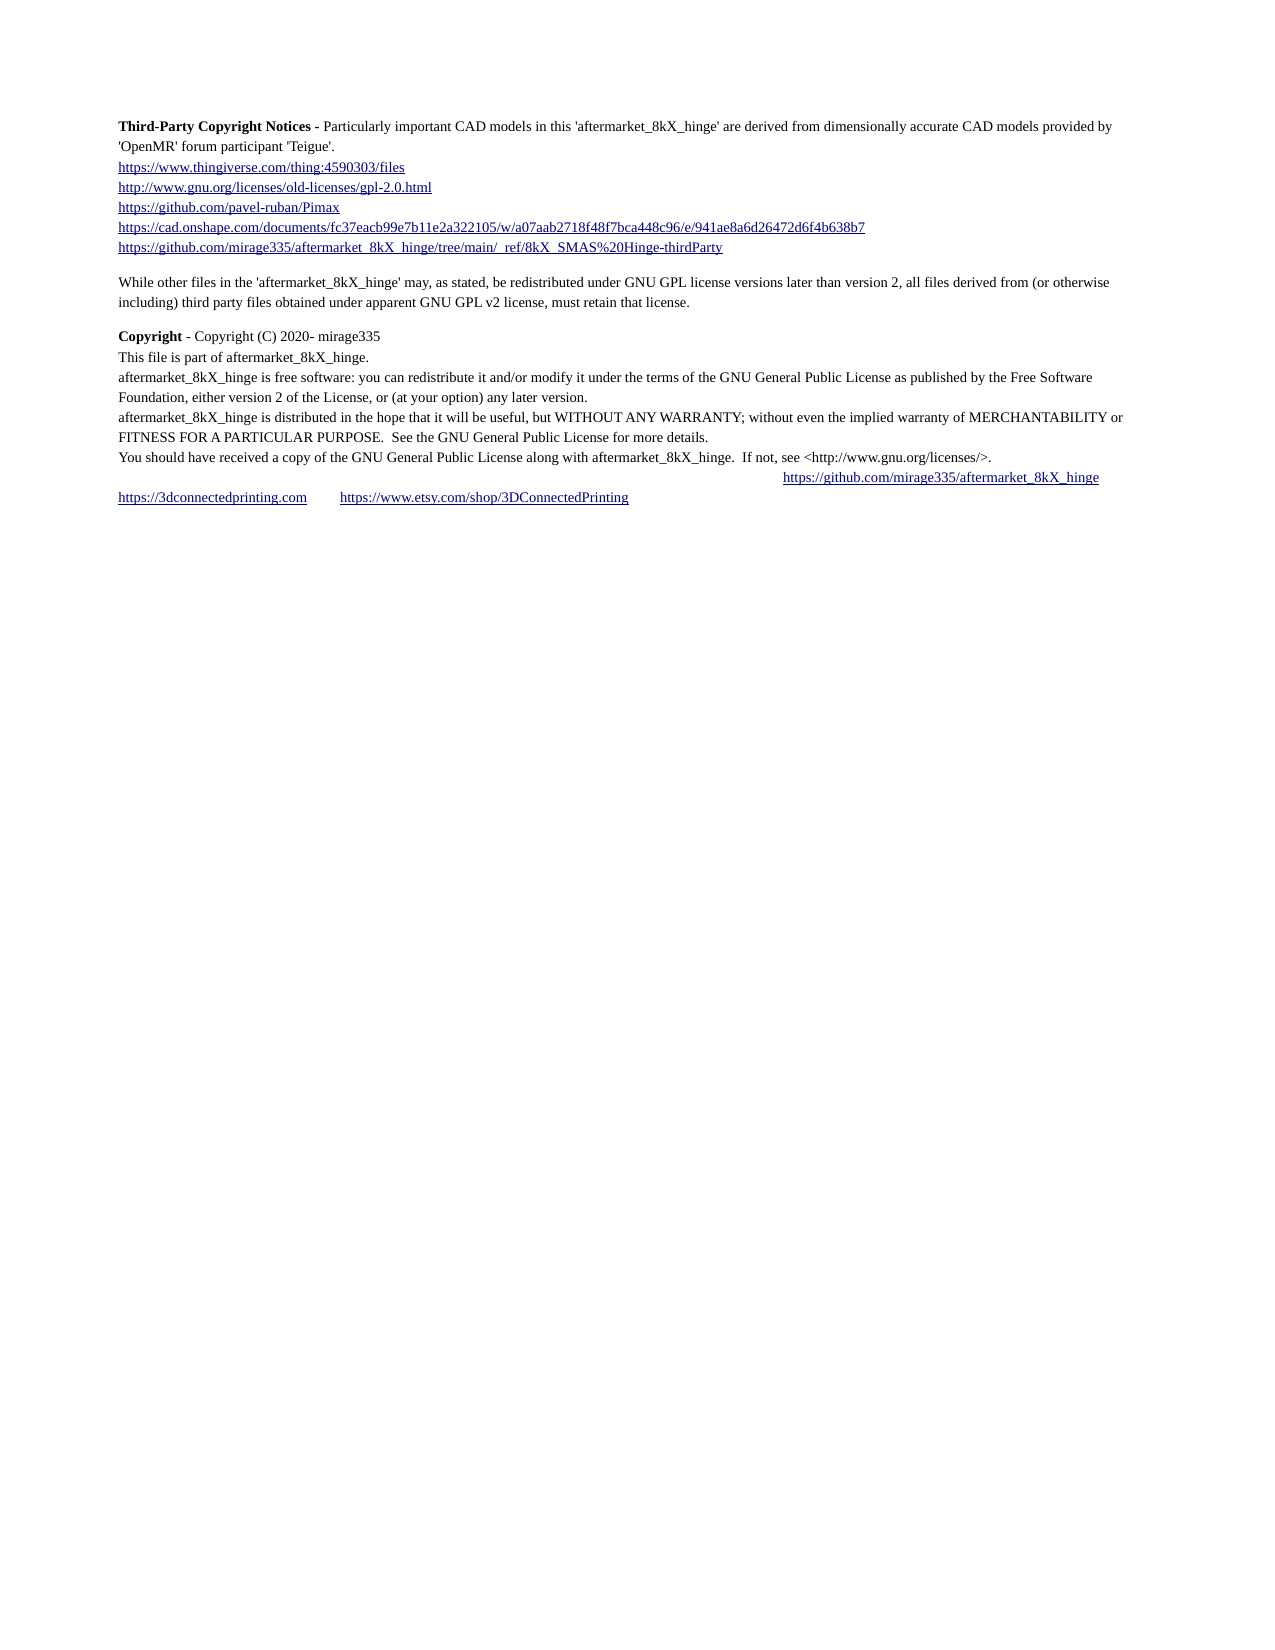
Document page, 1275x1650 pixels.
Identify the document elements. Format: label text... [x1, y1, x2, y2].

text While other files in the 'aftermarket_8kX_hinge' may, as stated, be redistributed under GNU GPL license versions later than version 2, all files derived from (or otherwise including) third party files obtained under apparent GNU GPL v2 license, must retain that license. [118, 273, 1157, 310]
text Third-Party Copyright Notices - Particularly important CAD models in this 'aftermarket_8kX_hinge' are derived from dimensionally accurate CAD models provided by 'OpenMR' forum participant 'Teigue'. https://www.thingiverse.com/thing:4590303/files http://www.gnu.org/licenses/old-licenses/gpl-2.0.html https://github.com/pavel-ruban/Pimax https://cad.onshape.com/documents/fc37eacb99e7b11e2a322105/w/a07aab2718f48f7bca448c96/e/941ae8a6d26472d6f4b638b7 https://github.com/mirage335/aftermarket_8kX_hinge/tree/main/_ref/8kX_SMAS%20Hinge-thirdParty [118, 118, 1157, 256]
text Copyright - Copyright (C) 2020- mirage335 This file is part of aftermarket_8kX_hinge. aftermarket_8kX_hinge is free software: you can redistribute it and/or modify it under the terms of the GNU General Public License as published by the Free Software Foundation, either version 2 of the License, or (at your option) any later version. aftermarket_8kX_hinge is distributed in the hope that it will be useful, but WITHOUT ANY WARRANTY; without even the implied warranty of MERCHANTABILITY or FITNESS FOR A PARTICULAR PURPOSE. See the GNU General Public License for more details. You should have received a copy of the GNU General Public License along with aftermarket_8kX_hinge. If not, see <http://www.gnu.org/licenses/>. https://github.com/mirage335/aftermarket_8kX_hinge https://3dconnectedprinting.com https://www.etsy.com/shop/3DConnectedPrinting [118, 328, 1157, 506]
